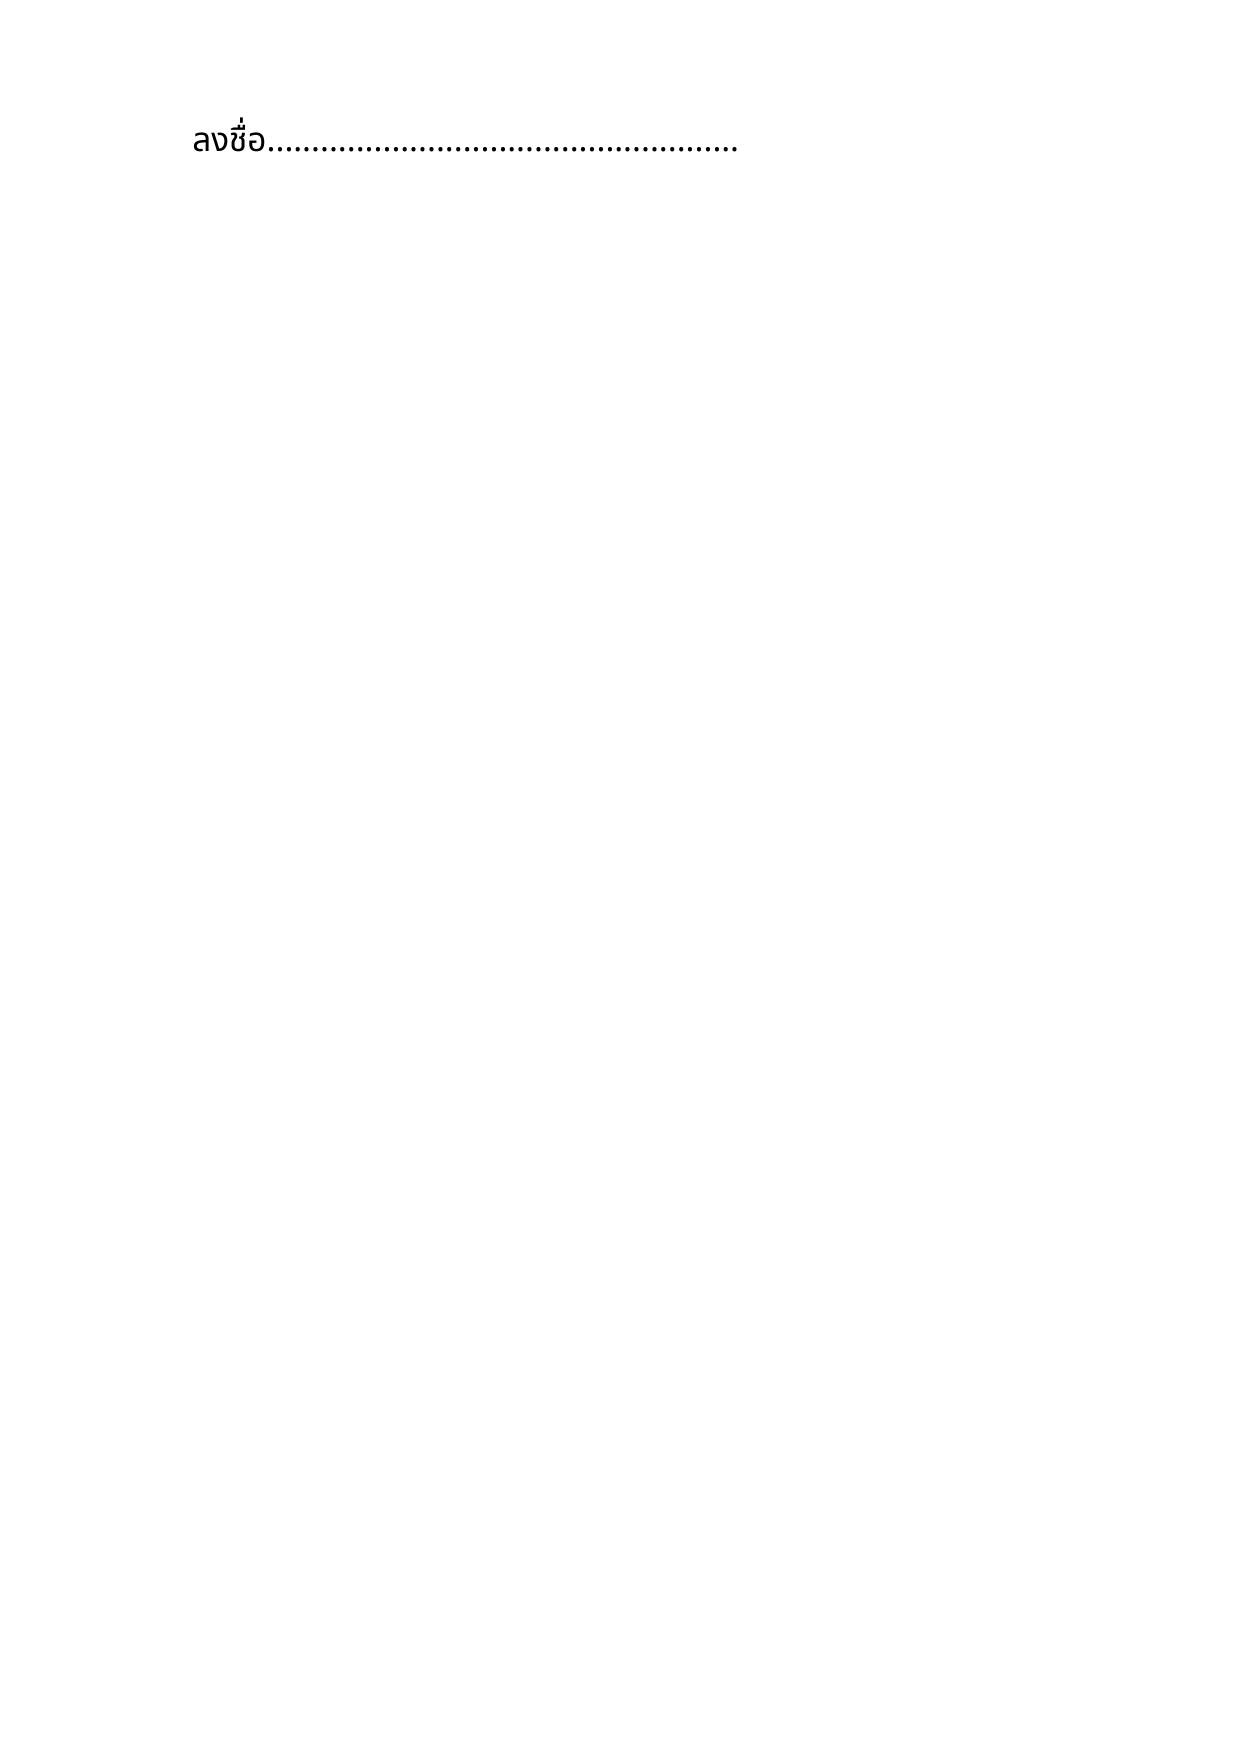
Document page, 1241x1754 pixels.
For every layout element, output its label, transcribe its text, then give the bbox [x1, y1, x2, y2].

text ลงชื่อ..................................................... [118, 93, 1195, 158]
